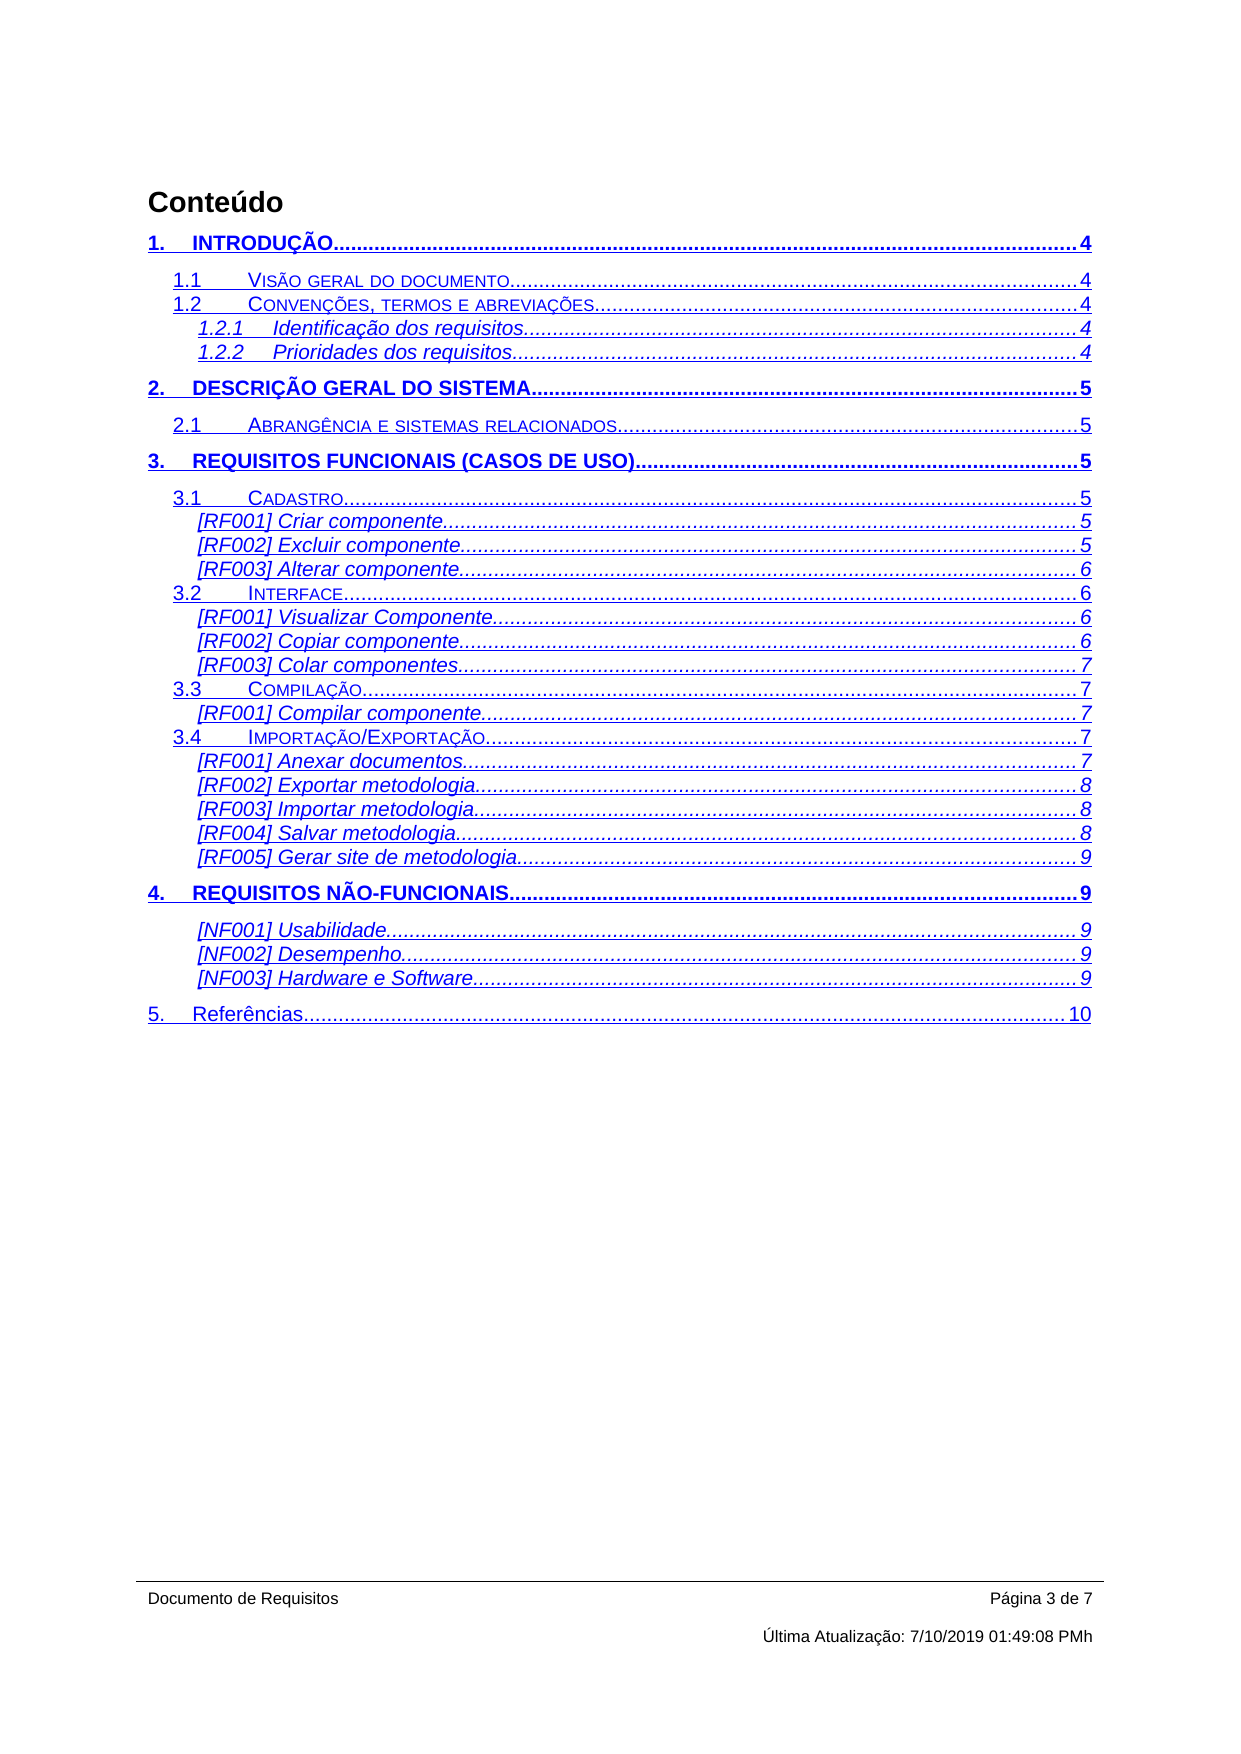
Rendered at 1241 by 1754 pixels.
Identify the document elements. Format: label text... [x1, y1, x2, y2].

text 2. Descrição geral do sistema 5 [148, 376, 1092, 397]
text [RF001] Visualizar Componente 6 [198, 605, 1092, 626]
text [RF002] Copiar componente 6 [198, 629, 1092, 650]
text [NF002] Desempenho 9 [198, 942, 1092, 963]
text 1.2 Convenções, termos e abreviações 4 [173, 292, 1092, 313]
text [RF003] Importar metodologia 8 [198, 797, 1092, 818]
text 1.2.1 Identificação dos requisitos 4 [198, 316, 1092, 337]
text 2.1 Abrangência e sistemas relacionados 5 [173, 412, 1092, 433]
text 3.3 Compilação 7 [173, 677, 1092, 698]
text [RF001] Criar componente 5 [198, 509, 1092, 530]
text [NF003] Hardware e Software 9 [198, 966, 1092, 987]
subtitle Conteúdo [148, 185, 1092, 219]
text [RF003] Colar componentes 7 [198, 653, 1092, 674]
text 3.1 Cadastro 5 [173, 485, 1092, 506]
text [RF001] Anexar documentos 7 [198, 749, 1092, 770]
text 5. Referências 10 [148, 1002, 1092, 1026]
text 3. Requisitos funcionais (casos de uso) 5 [148, 449, 1092, 470]
text 3.2 Interface 6 [173, 581, 1092, 602]
text 3.4 Importação/Exportação 7 [173, 725, 1092, 746]
text [RF001] Compilar componente 7 [198, 701, 1092, 722]
text [RF003] Alterar componente 6 [198, 557, 1092, 578]
text [NF001] Usabilidade 9 [198, 918, 1092, 939]
text [RF005] Gerar site de metodologia 9 [198, 845, 1092, 866]
text [RF002] Excluir componente 5 [198, 533, 1092, 554]
text [RF004] Salvar metodologia 8 [198, 821, 1092, 842]
text 1.1 Visão geral do documento 4 [173, 268, 1092, 289]
text 1.2.2 Prioridades dos requisitos 4 [198, 339, 1092, 361]
text 4. Requisitos não-funcionais 9 [148, 881, 1092, 902]
text [RF002] Exportar metodologia 8 [198, 773, 1092, 794]
text 1. Introdução 4 [148, 231, 1092, 252]
